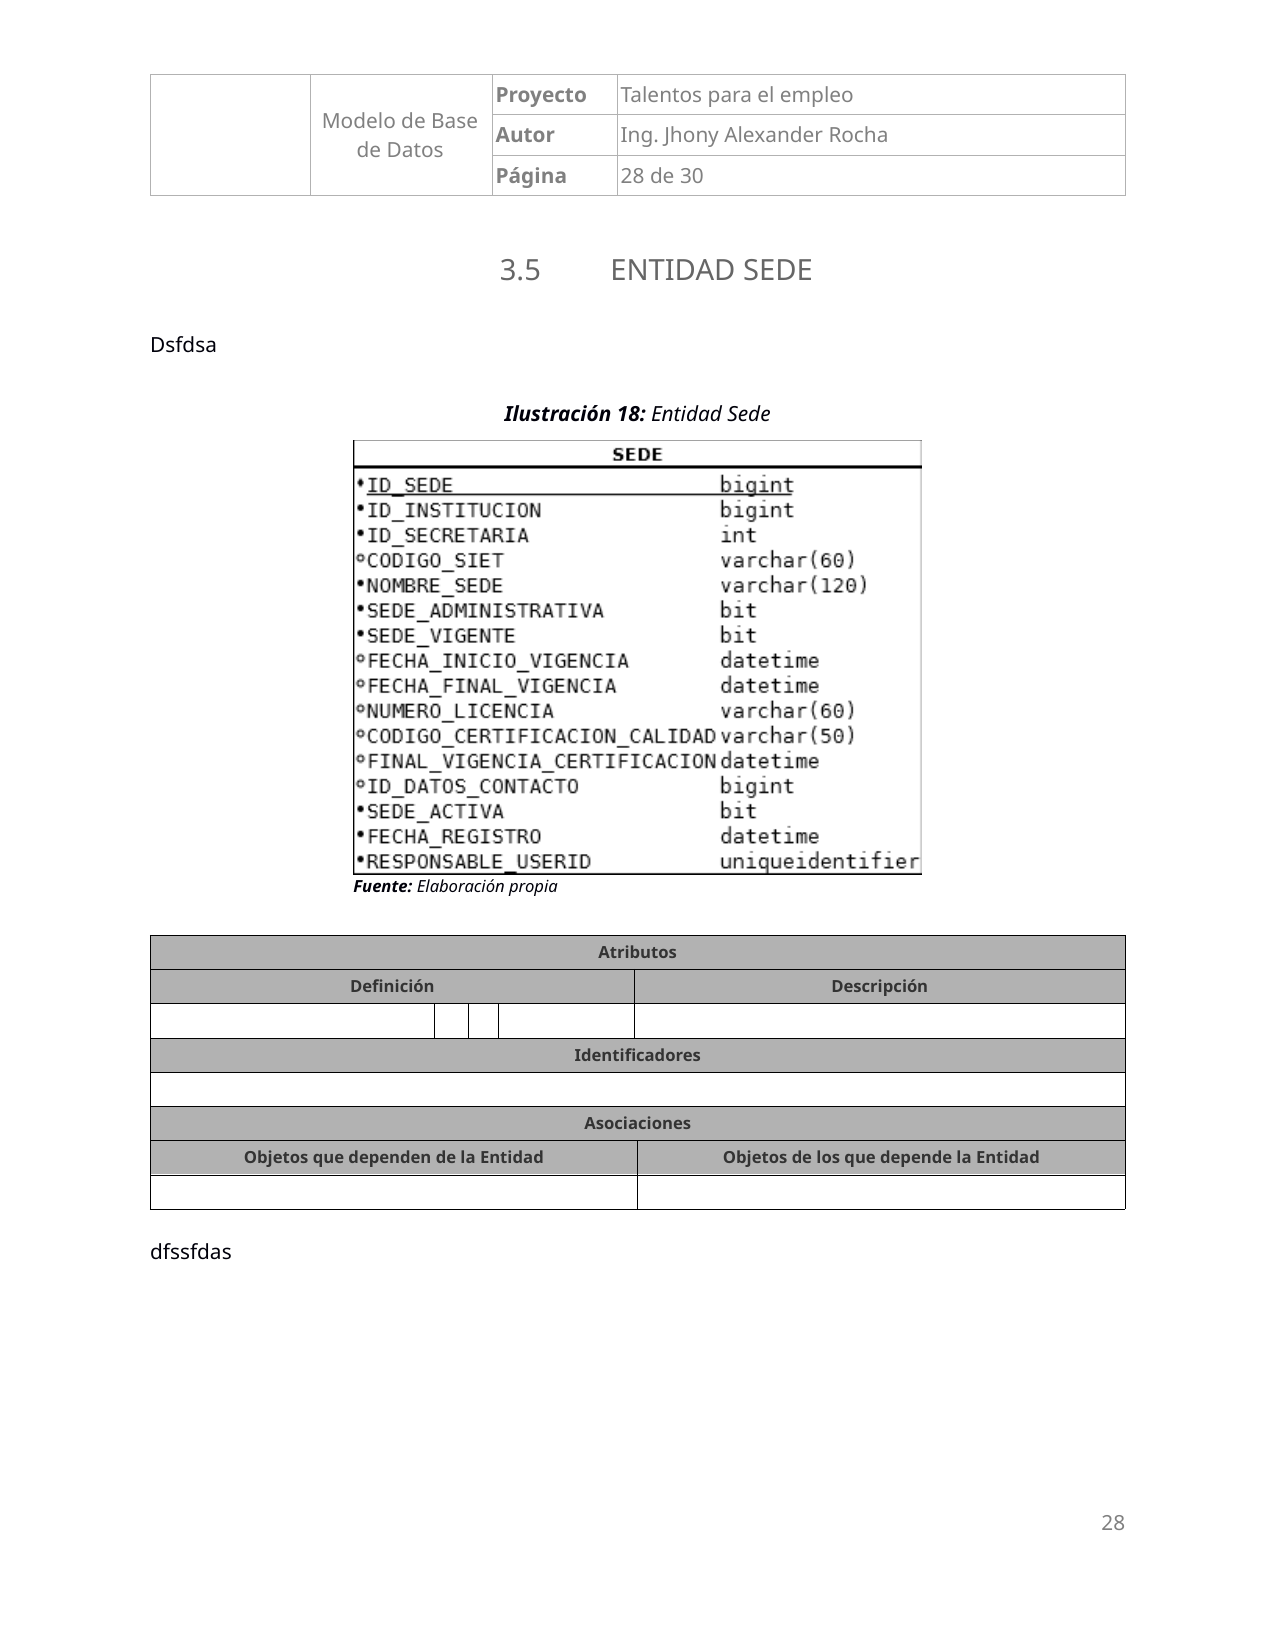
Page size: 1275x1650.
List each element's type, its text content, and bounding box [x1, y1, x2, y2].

table_cell [151, 1004, 434, 1037]
table_cell [499, 1004, 634, 1037]
subtitle Entidad Sede [179, 249, 1125, 289]
table_cell Definición [151, 970, 634, 1003]
table_cell [151, 1073, 1125, 1106]
table_cell Objetos de los que depende la Entidad [638, 1141, 1125, 1174]
table_cell [469, 1004, 498, 1037]
table_header Atributos [151, 936, 1125, 969]
text dfssfdas [150, 1237, 1125, 1266]
text Dsfdsa [150, 330, 1125, 358]
table_cell Asociaciones [151, 1107, 1125, 1140]
table_cell Objetos que dependen de la Entidad [151, 1141, 637, 1174]
table_cell Descripción [635, 970, 1125, 1003]
table_cell Identificadores [151, 1039, 1125, 1072]
text Fuente: Elaboración propia [353, 875, 922, 897]
text Ilustración 18: Entidad Sede [353, 399, 922, 440]
table_cell [151, 1176, 637, 1209]
table_cell [635, 1004, 1125, 1037]
table_cell [435, 1004, 468, 1037]
table_cell [638, 1176, 1125, 1209]
picture [353, 440, 922, 875]
